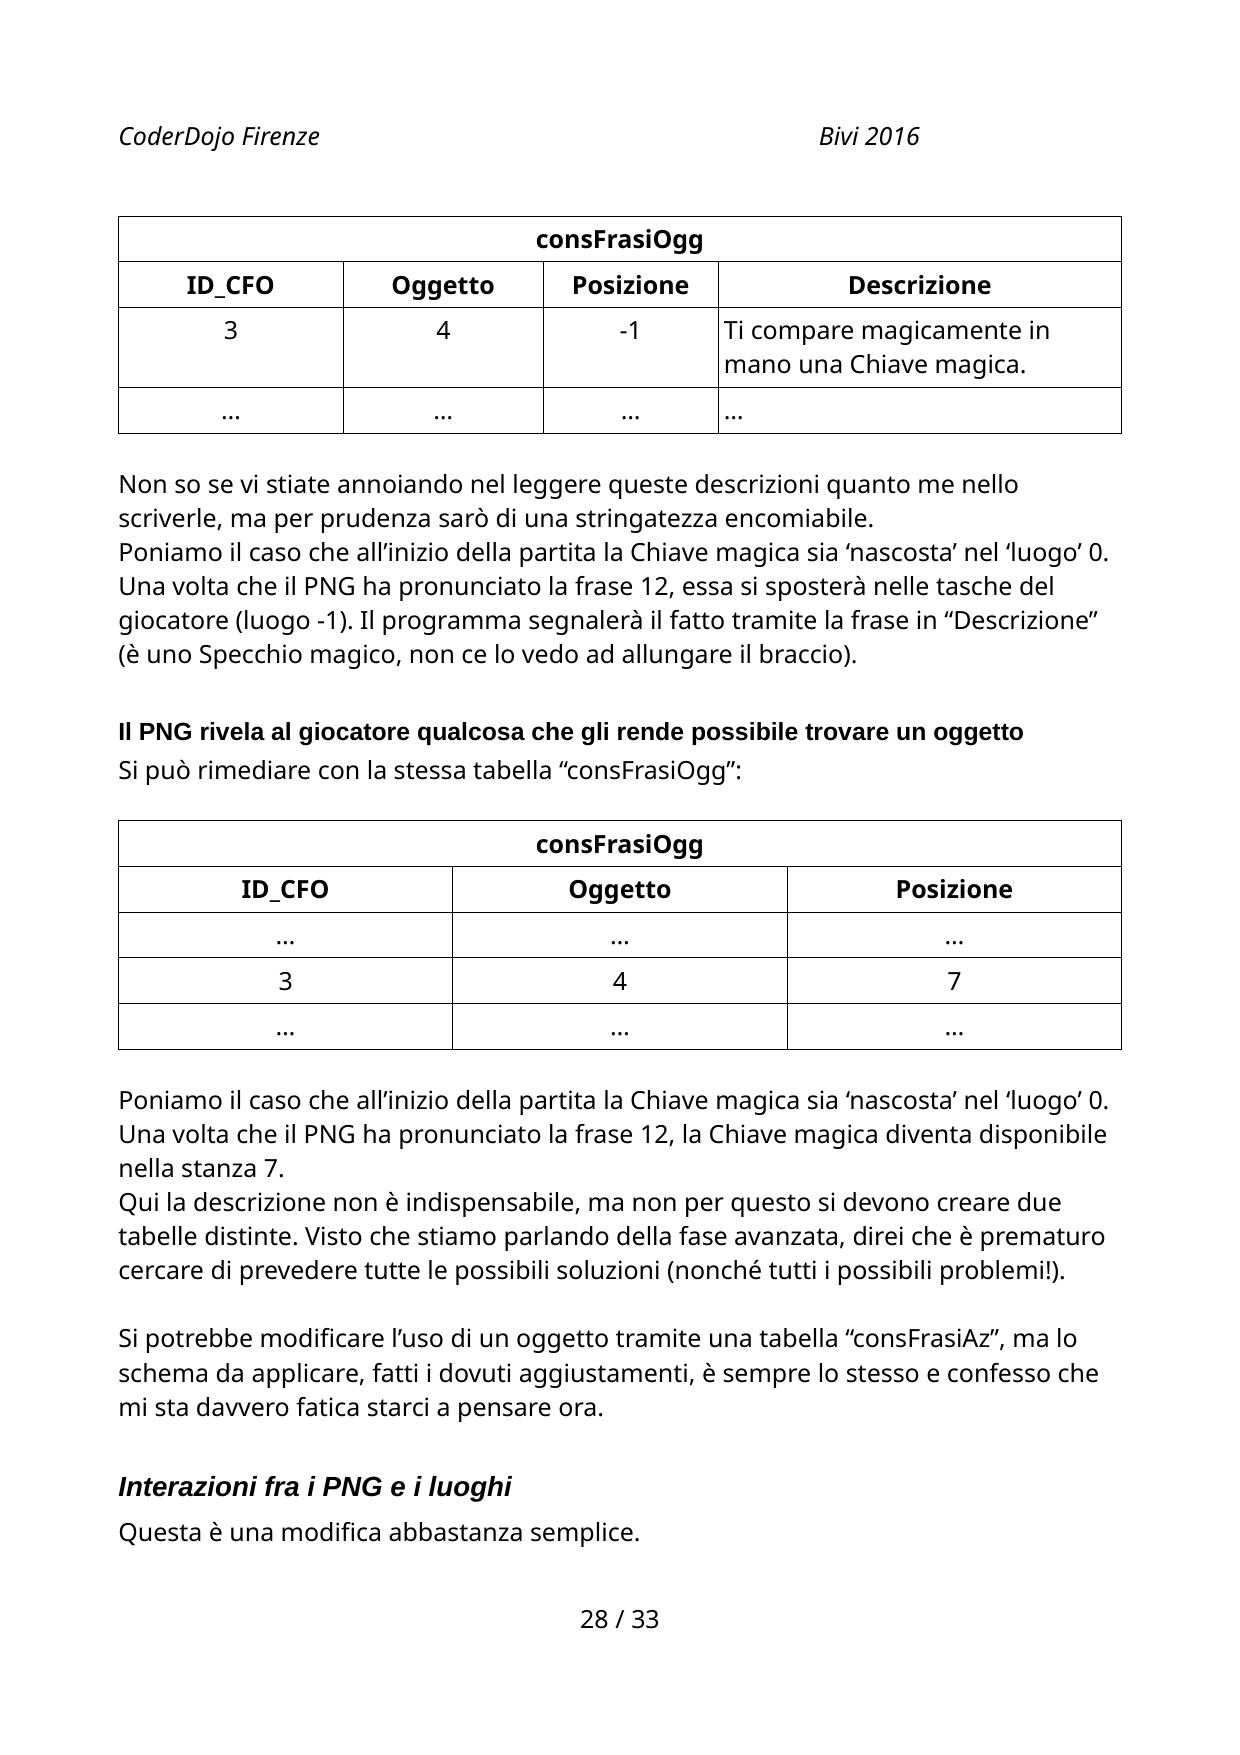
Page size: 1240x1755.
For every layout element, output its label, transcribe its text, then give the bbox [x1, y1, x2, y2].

table_cell 7 [788, 958, 1121, 1003]
table_cell 4 [344, 308, 543, 387]
text Qui la descrizione non è indispensabile, ma non per questo si devono creare due tabelle distinte. Visto che stiamo parlando della fase avanzata, direi che è prematuro cercare di prevedere tutte le possibili soluzioni (nonché tutti i possibili problemi!). [118, 1185, 1121, 1287]
table_cell -1 [544, 308, 718, 387]
text Una volta che il PNG ha pronunciato la frase 12, essa si sposterà nelle tasche del giocatore (luogo -1). Il programma segnalerà il fatto tramite la frase in “Descrizione” (è uno Specchio magico, non ce lo vedo ad allungare il braccio). [118, 569, 1121, 671]
text Una volta che il PNG ha pronunciato la frase 12, la Chiave magica diventa disponibile nella stanza 7. [118, 1117, 1121, 1185]
table_cell ID_CFO [119, 867, 452, 912]
table_cell … [544, 388, 718, 432]
text Non so se vi stiate annoiando nel leggere queste descrizioni quanto me nello scriverle, ma per prudenza sarò di una stringatezza encomiabile. [118, 467, 1121, 535]
text Poniamo il caso che all’inizio della partita la Chiave magica sia ‘nascosta’ nel ‘luogo’ 0. [118, 535, 1121, 569]
table_cell Descrizione [719, 262, 1121, 307]
table_header consFrasiOgg [119, 217, 1121, 261]
table_cell … [344, 388, 543, 432]
text Si potrebbe modificare l’uso di un oggetto tramite una tabella “consFrasiAz”, ma lo schema da applicare, fatti i dovuti aggiustamenti, è sempre lo stesso e confesso che mi sta davvero fatica starci a pensare ora. [118, 1321, 1121, 1423]
table_cell Posizione [788, 867, 1121, 912]
table_cell 4 [453, 958, 787, 1003]
subtitle Interazioni fra i PNG e i luoghi [118, 1470, 1121, 1502]
table_cell … [453, 1004, 787, 1048]
text Poniamo il caso che all’inizio della partita la Chiave magica sia ‘nascosta’ nel ‘luogo’ 0. [118, 1083, 1121, 1117]
table_cell ID_CFO [119, 262, 343, 307]
text Si può rimediare con la stessa tabella “consFrasiOgg”: [118, 752, 1121, 786]
table_cell 3 [119, 308, 343, 387]
table_cell … [453, 913, 787, 957]
table_cell … [119, 913, 452, 957]
text Questa è una modifica abbastanza semplice. [118, 1514, 1121, 1548]
table_cell … [788, 913, 1121, 957]
table_cell … [788, 1004, 1121, 1048]
table_cell 3 [119, 958, 452, 1003]
table_cell Posizione [544, 262, 718, 307]
subtitle Il PNG rivela al giocatore qualcosa che gli rende possibile trovare un oggetto [118, 717, 1121, 746]
table_cell … [719, 388, 1121, 432]
table_cell Ti compare magicamente in mano una Chiave magica. [719, 308, 1121, 387]
table_cell … [119, 388, 343, 432]
table_cell … [119, 1004, 452, 1048]
table_cell Oggetto [344, 262, 543, 307]
table_header consFrasiOgg [119, 821, 1121, 866]
table_cell Oggetto [453, 867, 787, 912]
